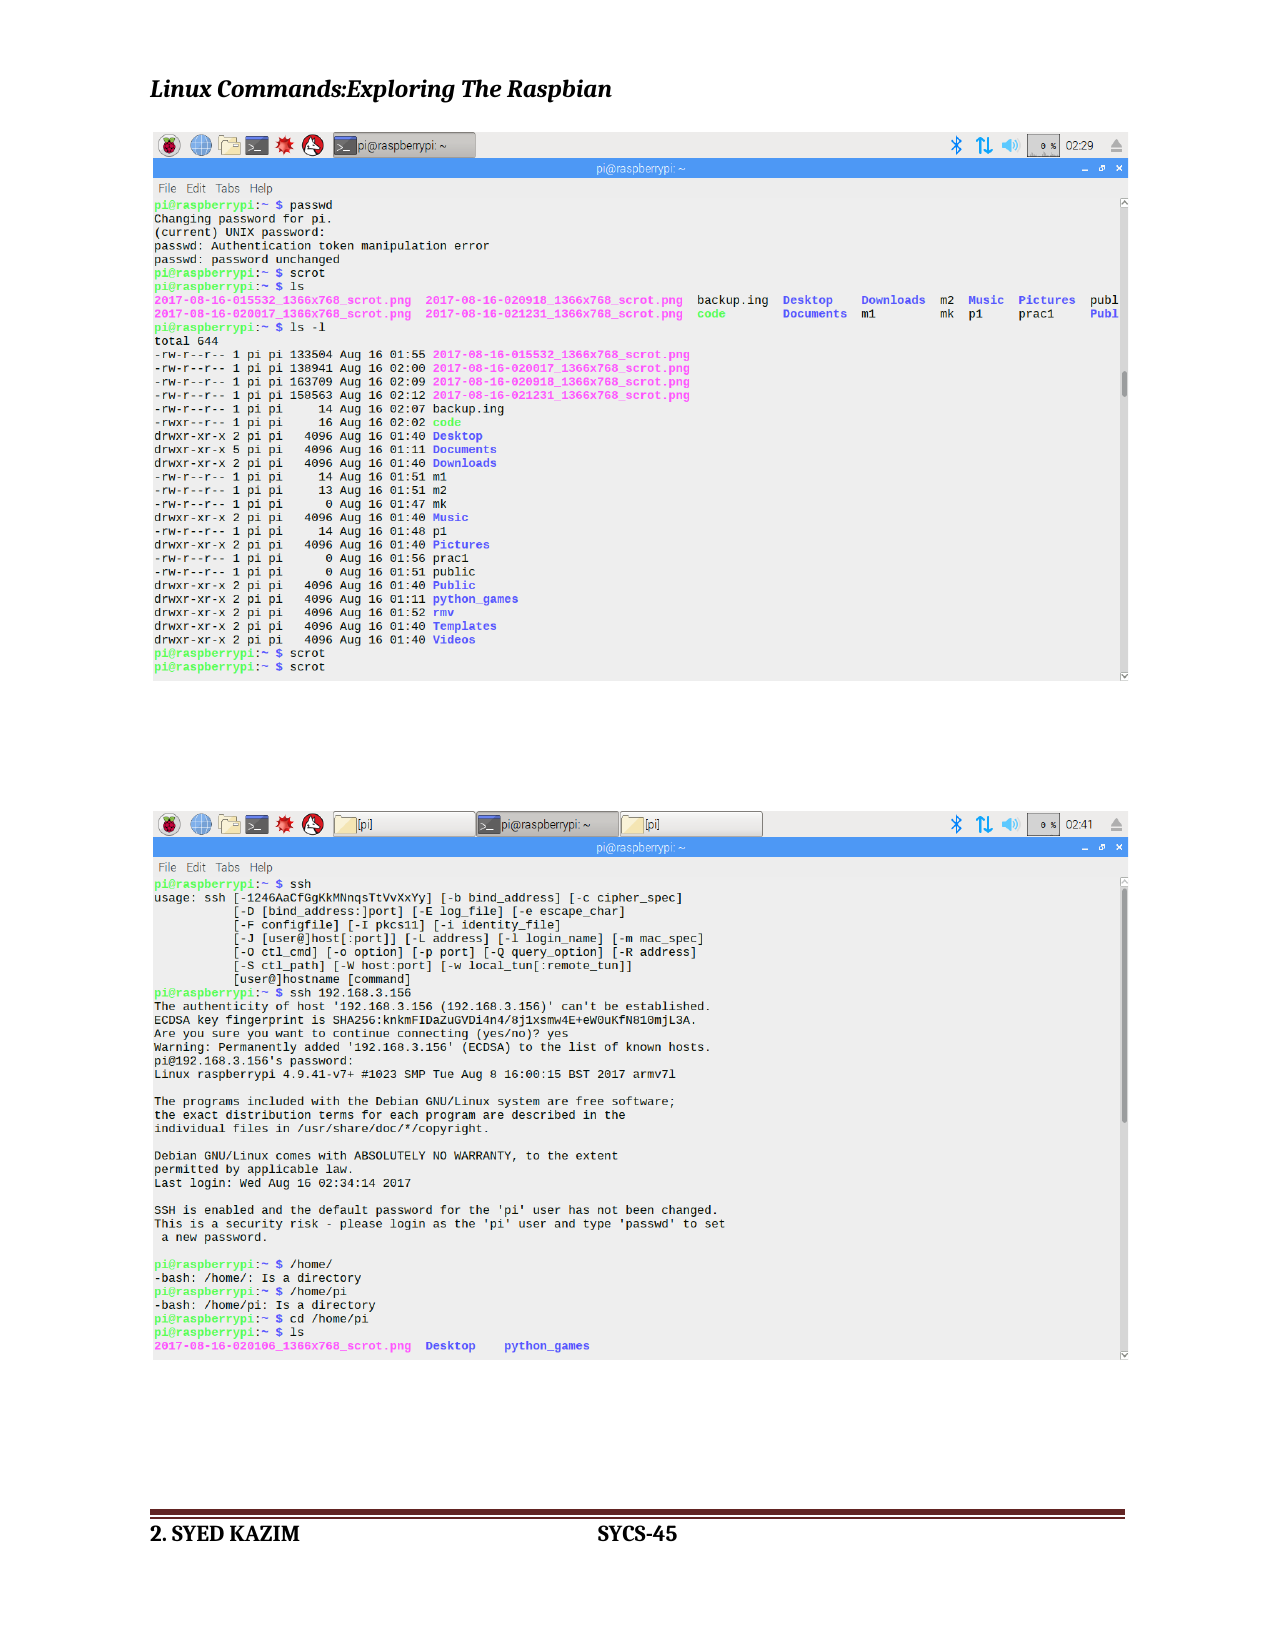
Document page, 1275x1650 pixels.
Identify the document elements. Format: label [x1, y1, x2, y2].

picture [153, 811, 1129, 1360]
picture [153, 132, 1129, 681]
